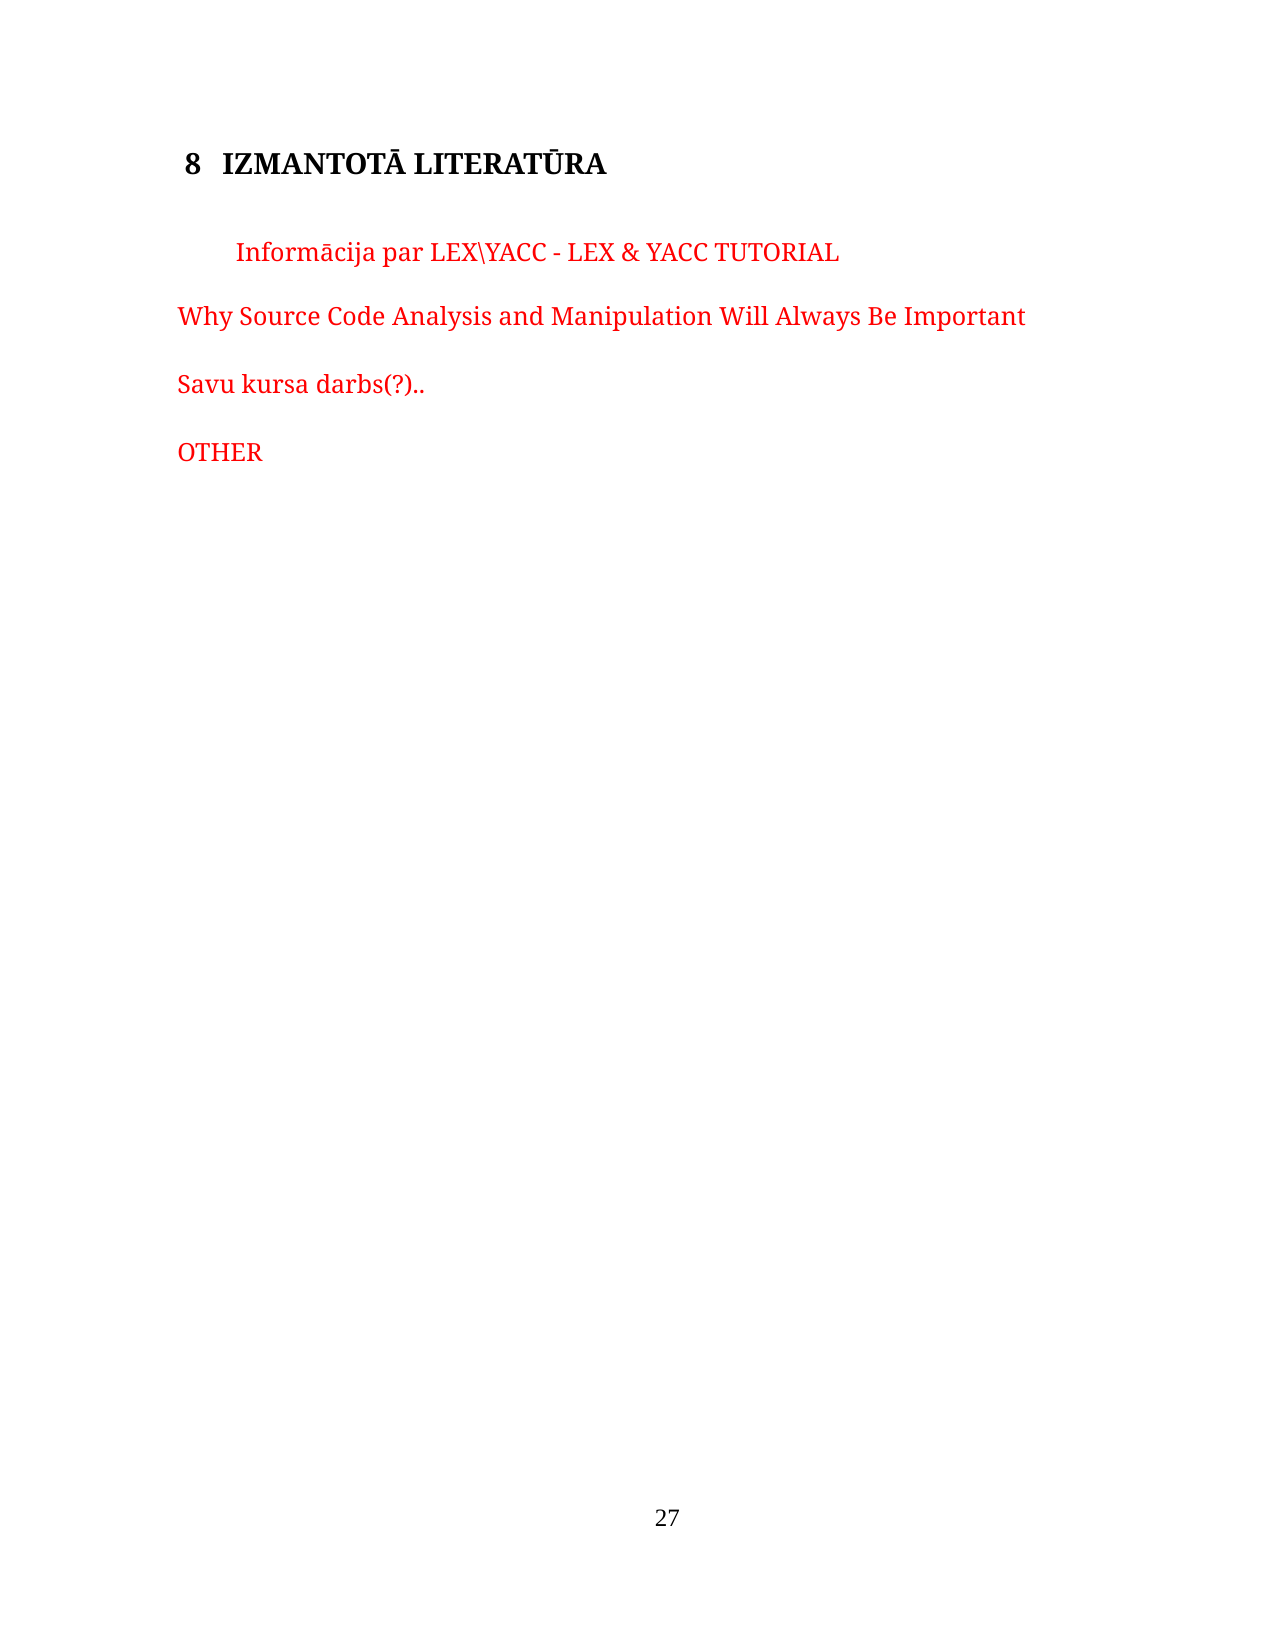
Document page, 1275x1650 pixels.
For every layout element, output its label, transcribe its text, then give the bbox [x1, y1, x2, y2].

text OTHER [177, 435, 1157, 469]
text Savu kursa darbs(?).. [177, 367, 1157, 401]
text Informācija par LEX\YACC - LEX & YACC TUTORIAL [177, 235, 1157, 269]
text Why Source Code Analysis and Manipulation Will Always Be Important [177, 298, 1157, 333]
subtitle Izmantotā literatūra [177, 143, 1157, 183]
